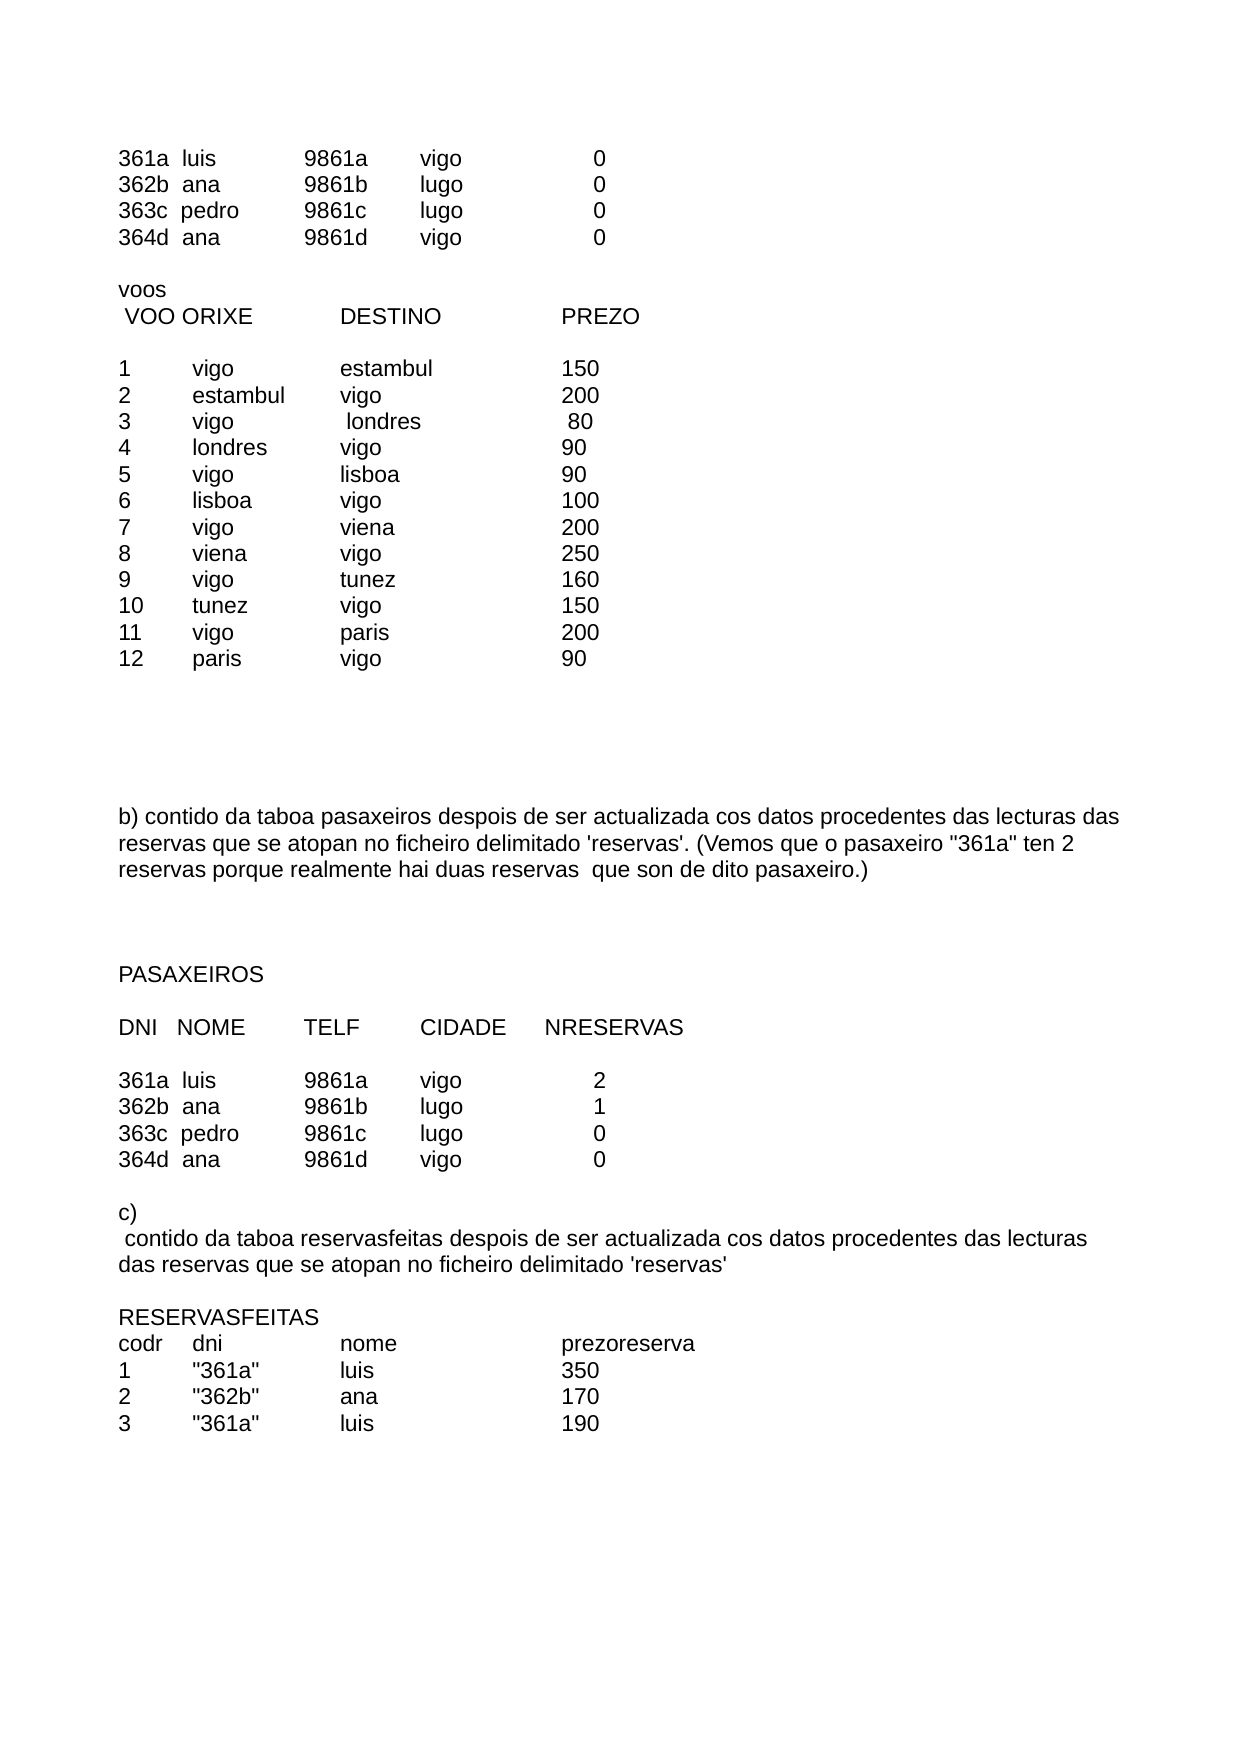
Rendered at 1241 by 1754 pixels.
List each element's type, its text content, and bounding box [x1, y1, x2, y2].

text PASAXEIROS [118, 961, 1122, 988]
text 363c pedro 9861c lugo 0 [118, 197, 1122, 223]
text 5 vigo lisboa 90 [118, 461, 1122, 487]
text 362b ana 9861b lugo 1 [118, 1093, 1122, 1119]
text 364d ana 9861d vigo 0 [118, 1146, 1122, 1172]
text 3 vigo londres 80 [118, 408, 1122, 434]
text b) contido da taboa pasaxeiros despois de ser actualizada cos datos procedentes das lecturas das reservas que se atopan no ficheiro delimitado 'reservas'. (Vemos que o pasaxeiro "361a" ten 2 reservas porque realmente hai duas reservas que son de dito pasaxeiro.) [118, 803, 1122, 882]
text 361a luis 9861a vigo 2 [118, 1067, 1122, 1093]
text 363c pedro 9861c lugo 0 [118, 1119, 1122, 1146]
text VOO ORIXE DESTINO PREZO [118, 303, 1122, 329]
text 3 "361a" luis 190 [118, 1409, 1122, 1436]
text 1 "361a" luis 350 [118, 1357, 1122, 1383]
text 11 vigo paris 200 [118, 619, 1122, 645]
text c) [118, 1199, 1122, 1225]
text RESERVASFEITAS [118, 1304, 1122, 1330]
text 7 vigo viena 200 [118, 513, 1122, 540]
text 2 estambul vigo 200 [118, 382, 1122, 408]
text 8 viena vigo 250 [118, 540, 1122, 566]
text 361a luis 9861a vigo 0 [118, 144, 1122, 171]
text 9 vigo tunez 160 [118, 566, 1122, 592]
text 2 "362b" ana 170 [118, 1383, 1122, 1409]
text codr dni nome prezoreserva [118, 1330, 1122, 1357]
text 6 lisboa vigo 100 [118, 487, 1122, 513]
text 10 tunez vigo 150 [118, 592, 1122, 619]
text 364d ana 9861d vigo 0 [118, 223, 1122, 250]
text voos [118, 276, 1122, 303]
text 4 londres vigo 90 [118, 434, 1122, 461]
text 12 paris vigo 90 [118, 645, 1122, 672]
text 362b ana 9861b lugo 0 [118, 171, 1122, 197]
text 1 vigo estambul 150 [118, 355, 1122, 382]
text contido da taboa reservasfeitas despois de ser actualizada cos datos procedentes das lecturas das reservas que se atopan no ficheiro delimitado 'reservas' [118, 1225, 1122, 1278]
text DNI NOME TELF CIDADE NRESERVAS [118, 1014, 1122, 1041]
